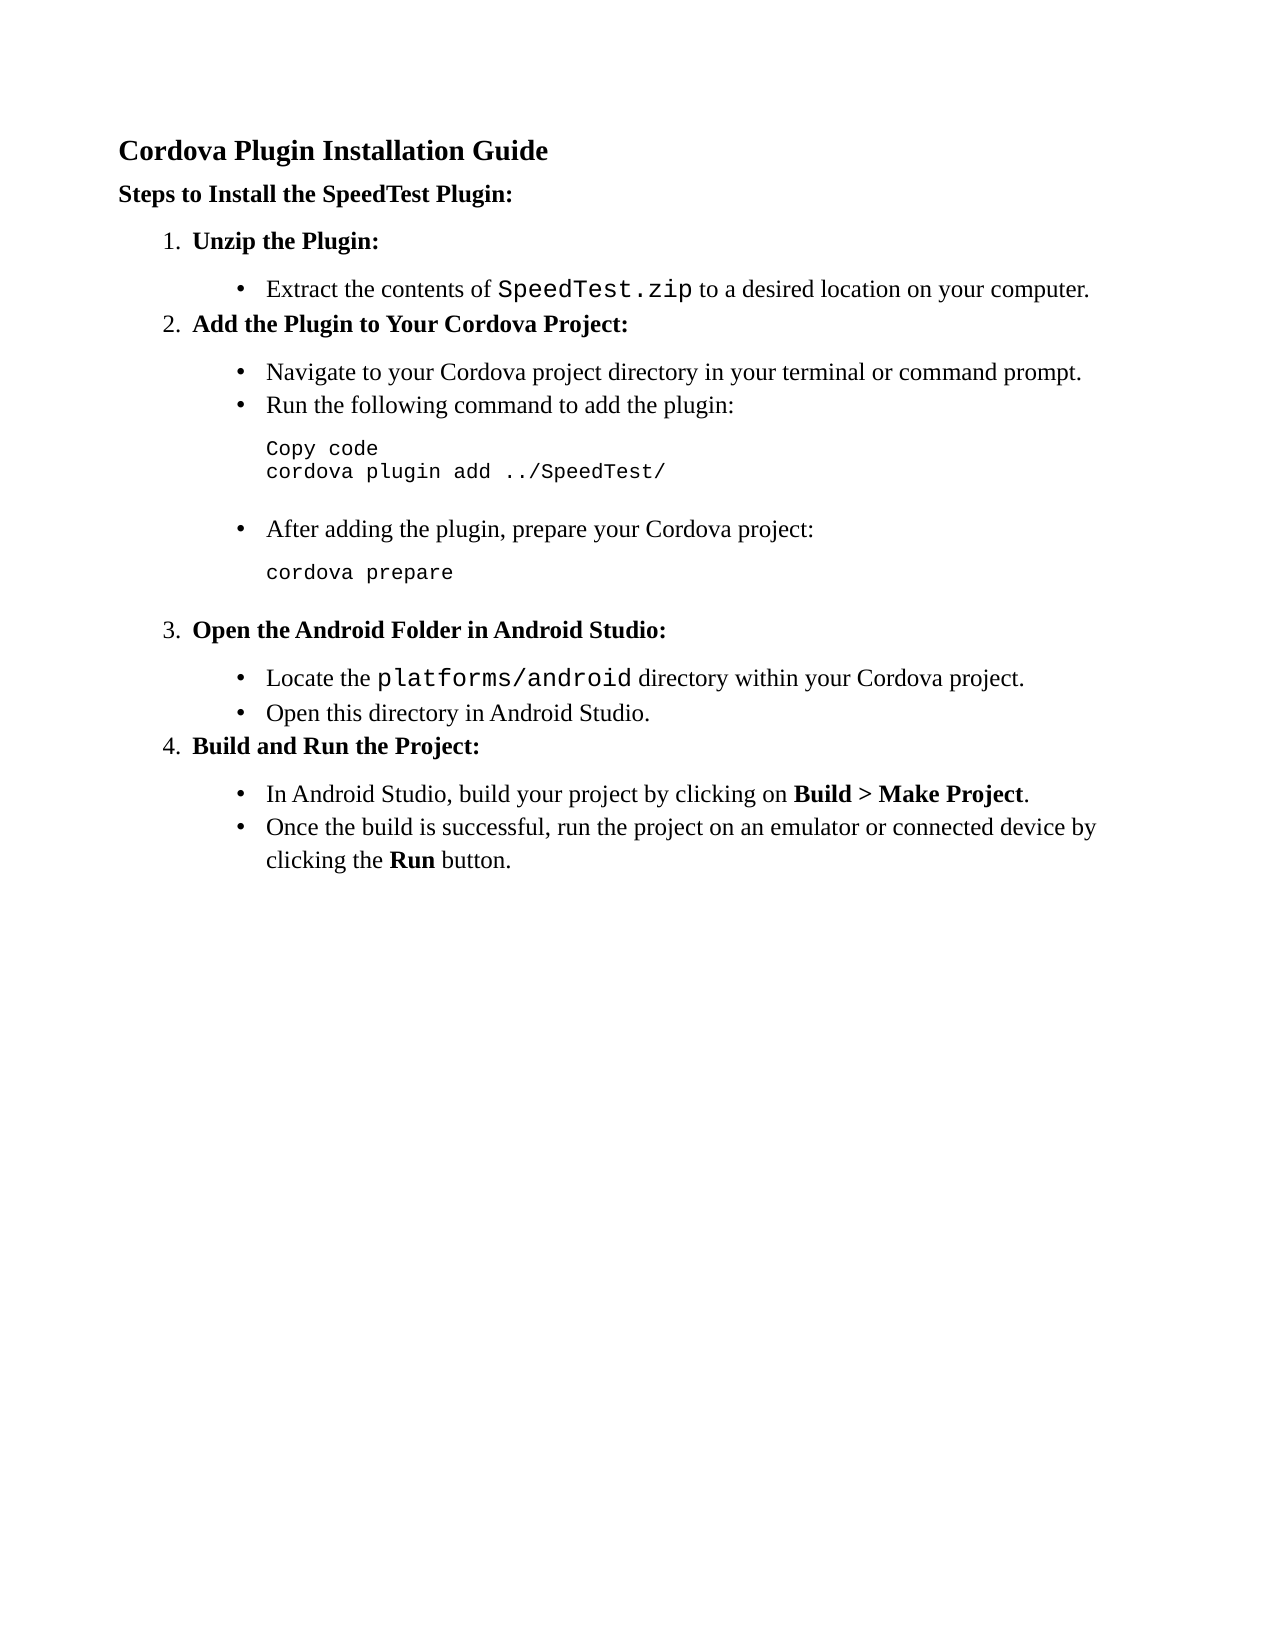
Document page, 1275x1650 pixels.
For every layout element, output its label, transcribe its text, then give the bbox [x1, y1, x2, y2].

list Extract the contents of SpeedTest.zip to a desired location on your computer. [236, 274, 1157, 305]
list Open the Android Folder in Android Studio: [162, 615, 1157, 644]
list In Android Studio, build your project by clicking on Build > Make Project. [236, 779, 1157, 807]
list After adding the plugin, prepare your Cordova project: [236, 514, 1157, 543]
list Build and Run the Project: [162, 731, 1157, 760]
list cordova plugin add ../SpeedTest/ [236, 461, 1157, 485]
list Add the Plugin to Your Cordova Project: [162, 309, 1157, 338]
subtitle Cordova Plugin Installation Guide [118, 133, 1157, 166]
list Unzip the Plugin: [162, 226, 1157, 255]
list Navigate to your Cordova project directory in your terminal or command prompt. [236, 357, 1157, 386]
list Locate the platforms/android directory within your Cordova project. [236, 663, 1157, 693]
list Copy code [236, 438, 1157, 461]
text Steps to Install the SpeedTest Plugin: [118, 179, 1157, 207]
list Once the build is successful, run the project on an emulator or connected device by clicking the Run button. [236, 812, 1157, 873]
list Run the following command to add the plugin: [236, 390, 1157, 419]
list Open this directory in Android Studio. [236, 698, 1157, 727]
list cordova prepare [236, 562, 1157, 586]
